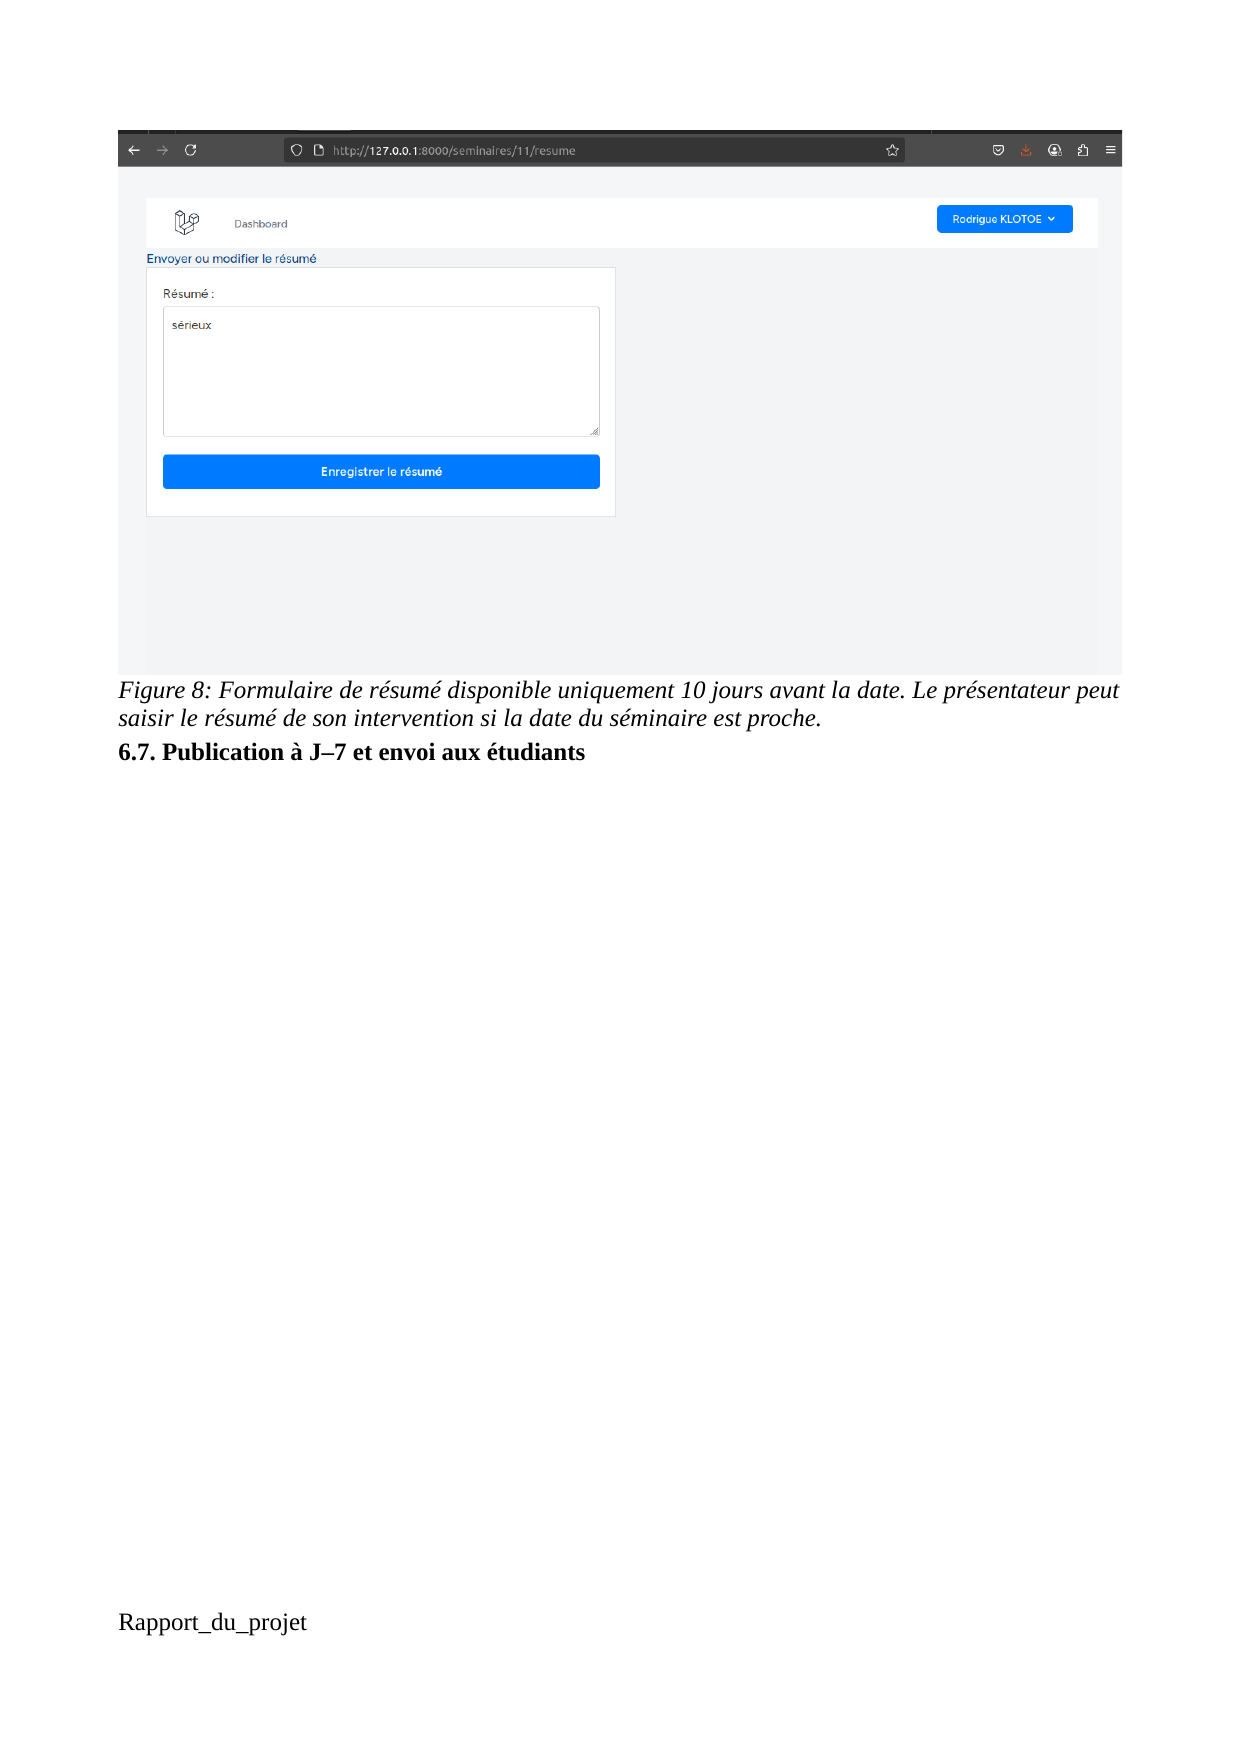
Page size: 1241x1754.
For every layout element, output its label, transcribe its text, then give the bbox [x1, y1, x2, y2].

text Figure 8: Formulaire de résumé disponible uniquement 10 jours avant la date. Le présentateur peut saisir le résumé de son intervention si la date du séminaire est proche. [118, 675, 1122, 732]
picture [118, 130, 1123, 675]
text [118, 118, 1122, 130]
text 6.7. Publication à J–7 et envoi aux étudiants [118, 732, 1122, 765]
